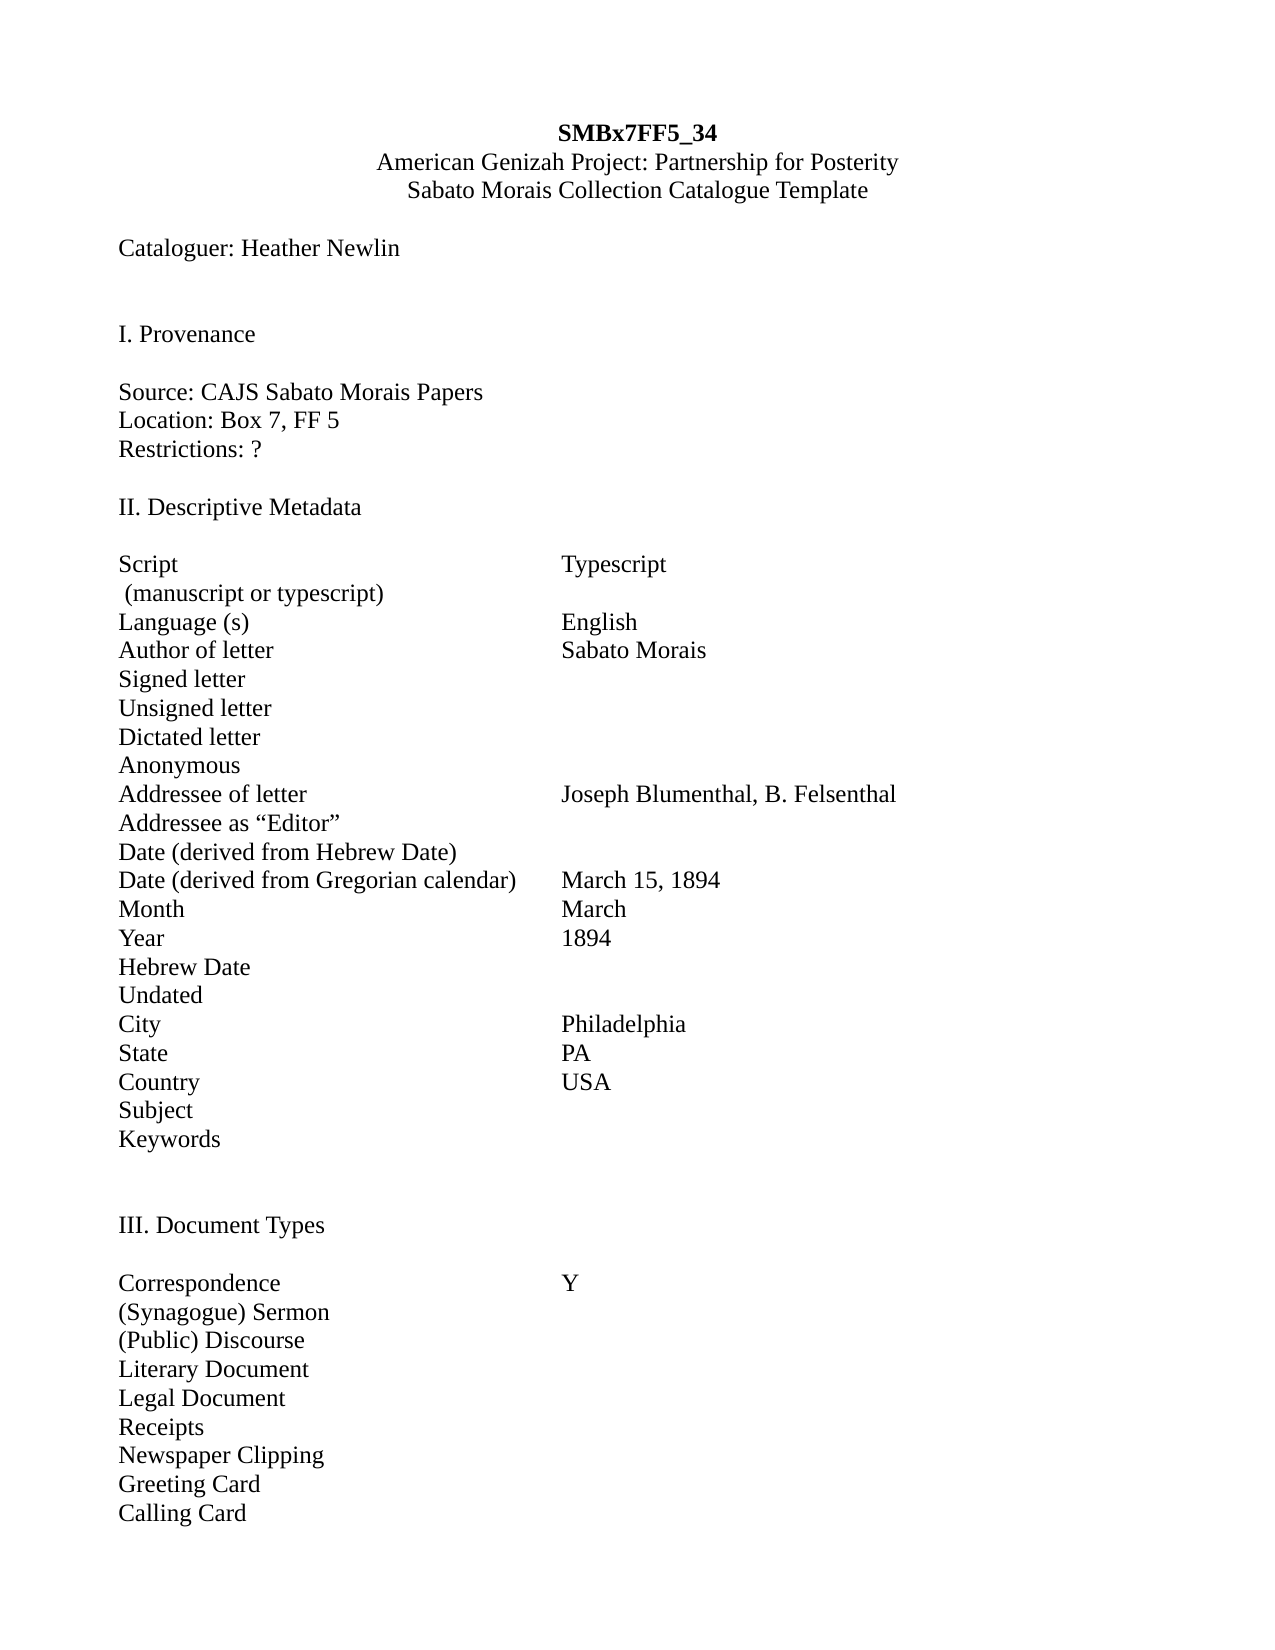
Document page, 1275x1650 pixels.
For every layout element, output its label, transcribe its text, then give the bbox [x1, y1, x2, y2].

text City Philadelphia [118, 1009, 1157, 1038]
text American Genizah Project: Partnership for Posterity [118, 147, 1157, 176]
text Language (s) English [118, 607, 1157, 636]
text Country USA [118, 1067, 1157, 1096]
text Literary Document [118, 1354, 1157, 1383]
text Calling Card [118, 1498, 1157, 1527]
text Script Typescript [118, 549, 1157, 578]
text Addressee of letter Joseph Blumenthal, B. Felsenthal [118, 779, 1157, 808]
text Receipts [118, 1412, 1157, 1441]
text Date (derived from Gregorian calendar) March 15, 1894 [118, 866, 1157, 894]
text (Public) Discourse [118, 1326, 1157, 1354]
text Cataloguer: Heather Newlin [118, 233, 1157, 262]
text Subject [118, 1096, 1157, 1124]
text Location: Box 7, FF 5 [118, 406, 1157, 434]
text SMBx7FF5_34 [118, 118, 1157, 147]
text (manuscript or typescript) [118, 578, 1157, 607]
text Author of letter Sabato Morais [118, 636, 1157, 664]
text III. Document Types [118, 1211, 1157, 1239]
text Greeting Card [118, 1469, 1157, 1498]
text II. Descriptive Metadata [118, 492, 1157, 521]
text I. Provenance [118, 319, 1157, 348]
text Source: CAJS Sabato Morais Papers [118, 377, 1157, 406]
text Keywords [118, 1124, 1157, 1153]
text Dictated letter [118, 722, 1157, 751]
text Year 1894 [118, 923, 1157, 952]
text Anonymous [118, 751, 1157, 779]
text Addressee as “Editor” [118, 808, 1157, 837]
text Sabato Morais Collection Catalogue Template [118, 176, 1157, 204]
text (Synagogue) Sermon [118, 1297, 1157, 1326]
text Signed letter [118, 664, 1157, 693]
text Restrictions: ? [118, 434, 1157, 463]
text Newspaper Clipping [118, 1441, 1157, 1469]
text Date (derived from Hebrew Date) [118, 837, 1157, 866]
text Unsigned letter [118, 693, 1157, 722]
text Month March [118, 894, 1157, 923]
text State PA [118, 1038, 1157, 1067]
text Hebrew Date [118, 952, 1157, 981]
text Legal Document [118, 1383, 1157, 1412]
text Correspondence Y [118, 1268, 1157, 1297]
text Undated [118, 981, 1157, 1009]
